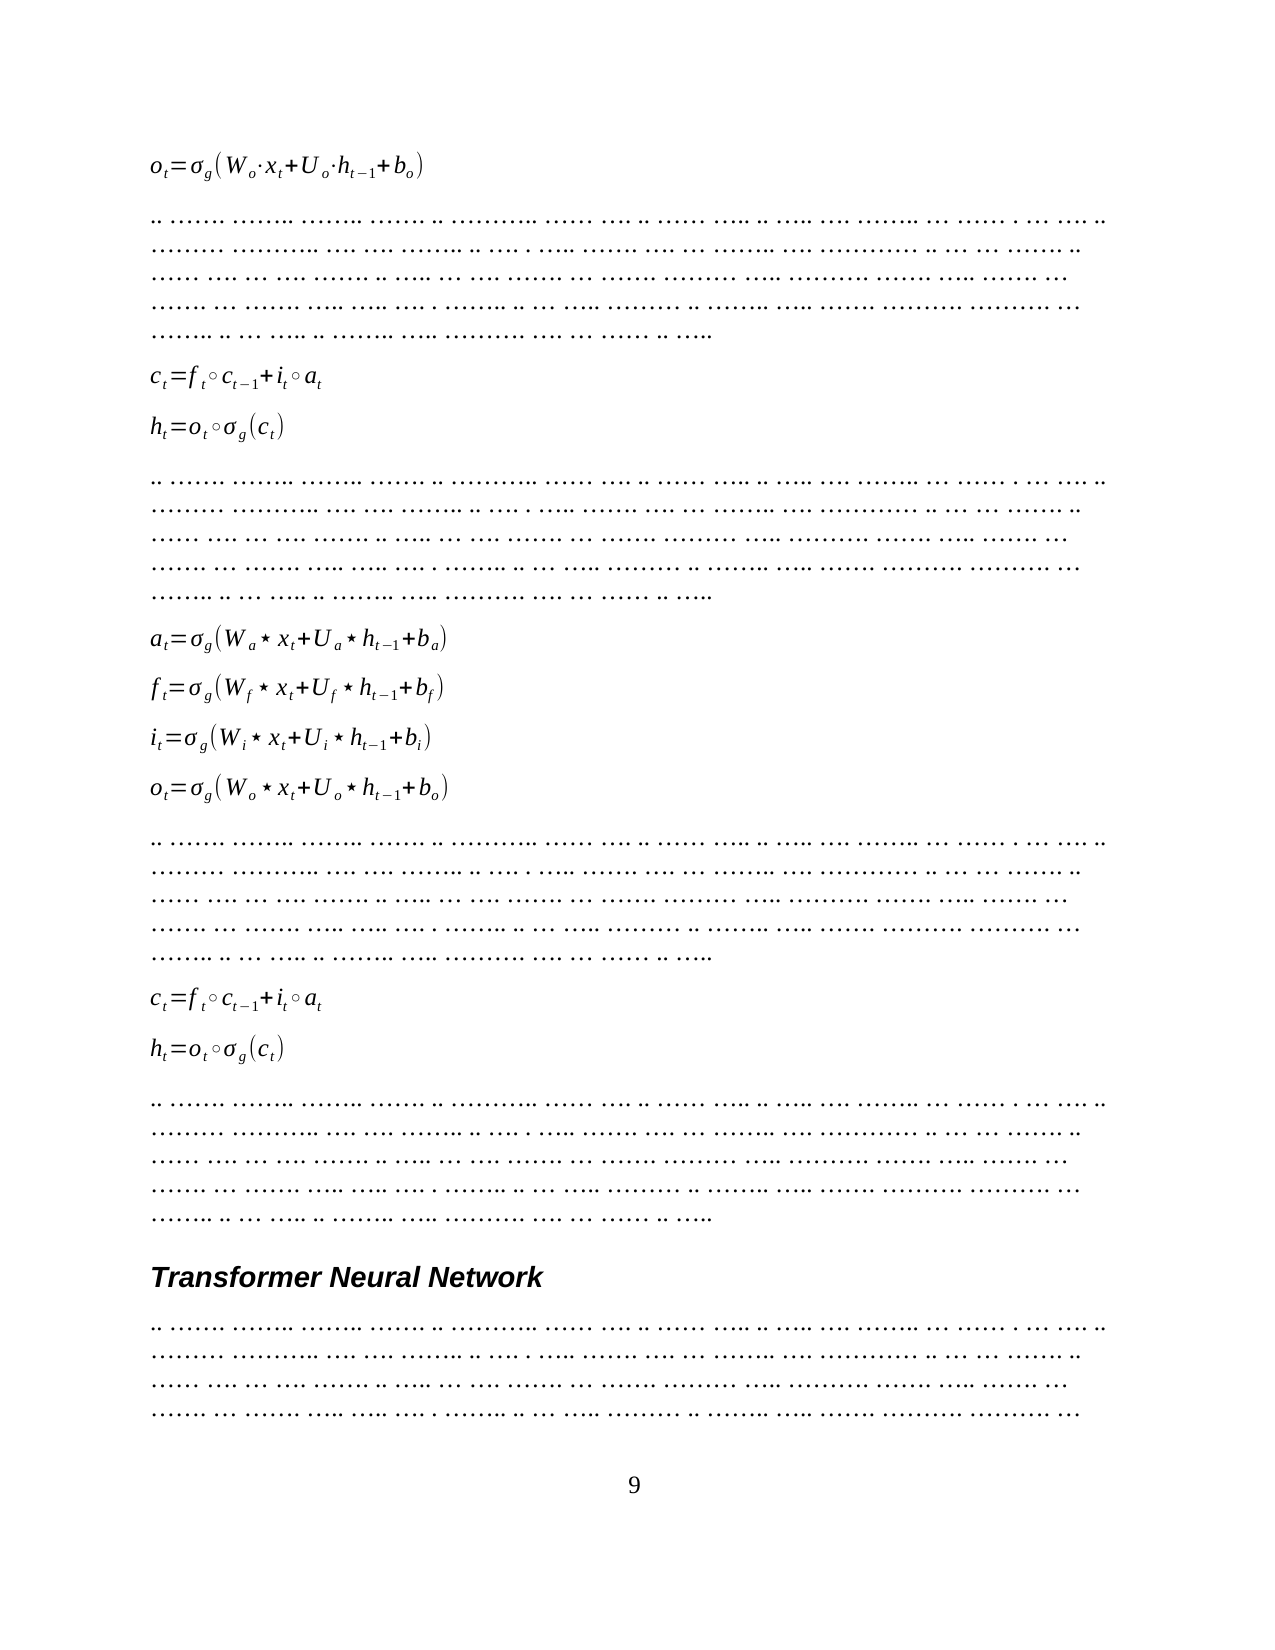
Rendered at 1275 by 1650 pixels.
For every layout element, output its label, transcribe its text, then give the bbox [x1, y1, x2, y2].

text .. ……. …….. …….. ……. .. ……….. …… …. .. …… ….. .. ….. …. …….. … …… . … …. .. ……… ……….. …. …. …….. .. …. . ….. ……. …. … …….. …. ………… .. … … ……. .. …… …. … …. ……. .. ….. … …. ……. … ……. ……… ….. ………. ……. ….. ……. … ……. … ……. ….. ….. …. . …….. .. … ….. ……… .. …….. ….. ……. ………. ………. … …….. .. … ….. .. …….. ….. ………. …. … …… .. ….. [150, 200, 1125, 344]
text .. ……. …….. …….. ……. .. ……….. …… …. .. …… ….. .. ….. …. …….. … …… . … …. .. ……… ……….. …. …. …….. .. …. . ….. ……. …. … …….. …. ………… .. … … ……. .. …… …. … …. ……. .. ….. … …. ……. … ……. ……… ….. ………. ……. ….. ……. … ……. … ……. ….. ….. …. . …….. .. … ….. ……… .. …….. ….. ……. ………. ………. … …….. .. … ….. .. …….. ….. ………. …. … …… .. ….. [150, 1083, 1125, 1227]
subtitle Transformer Neural Network [150, 1261, 1125, 1294]
text .. ……. …….. …….. ……. .. ……….. …… …. .. …… ….. .. ….. …. …….. … …… . … …. .. ……… ……….. …. …. …….. .. …. . ….. ……. …. … …….. …. ………… .. … … ……. .. …… …. … …. ……. .. ….. … …. ……. … ……. ……… ….. ………. ……. ….. ……. … ……. … ……. ….. ….. …. . …….. .. … ….. ……… .. …….. ….. ……. ………. ………. … …….. .. … ….. .. …….. ….. ………. …. … …… .. ….. [150, 461, 1125, 604]
text .. ……. …….. …….. ……. .. ……….. …… …. .. …… ….. .. ….. …. …….. … …… . … …. .. ……… ……….. …. …. …….. .. …. . ….. ……. …. … …….. …. ………… .. … … ……. .. …… …. … …. ……. .. ….. … …. ……. … ……. ……… ….. ………. ……. ….. ……. … ……. … ……. ….. ….. …. . …….. .. … ….. ……… .. …….. ….. ……. ………. ………. … …….. .. … ….. .. …….. ….. ………. …. … …… .. ….. [150, 822, 1125, 966]
text .. ……. …….. …….. ……. .. ……….. …… …. .. …… ….. .. ….. …. …….. … …… . … …. .. ……… ……….. …. …. …….. .. …. . ….. ……. …. … …….. …. ………… .. … … ……. .. …… …. … …. ……. .. ….. … …. ……. … ……. ……… ….. ………. ……. ….. ……. … ……. … ……. ….. ….. …. . …….. .. … ….. ……… .. …….. ….. ……. ………. ………. … …….. .. … ….. .. …….. ….. ………. …. … …… .. ….. [150, 1307, 1125, 1422]
